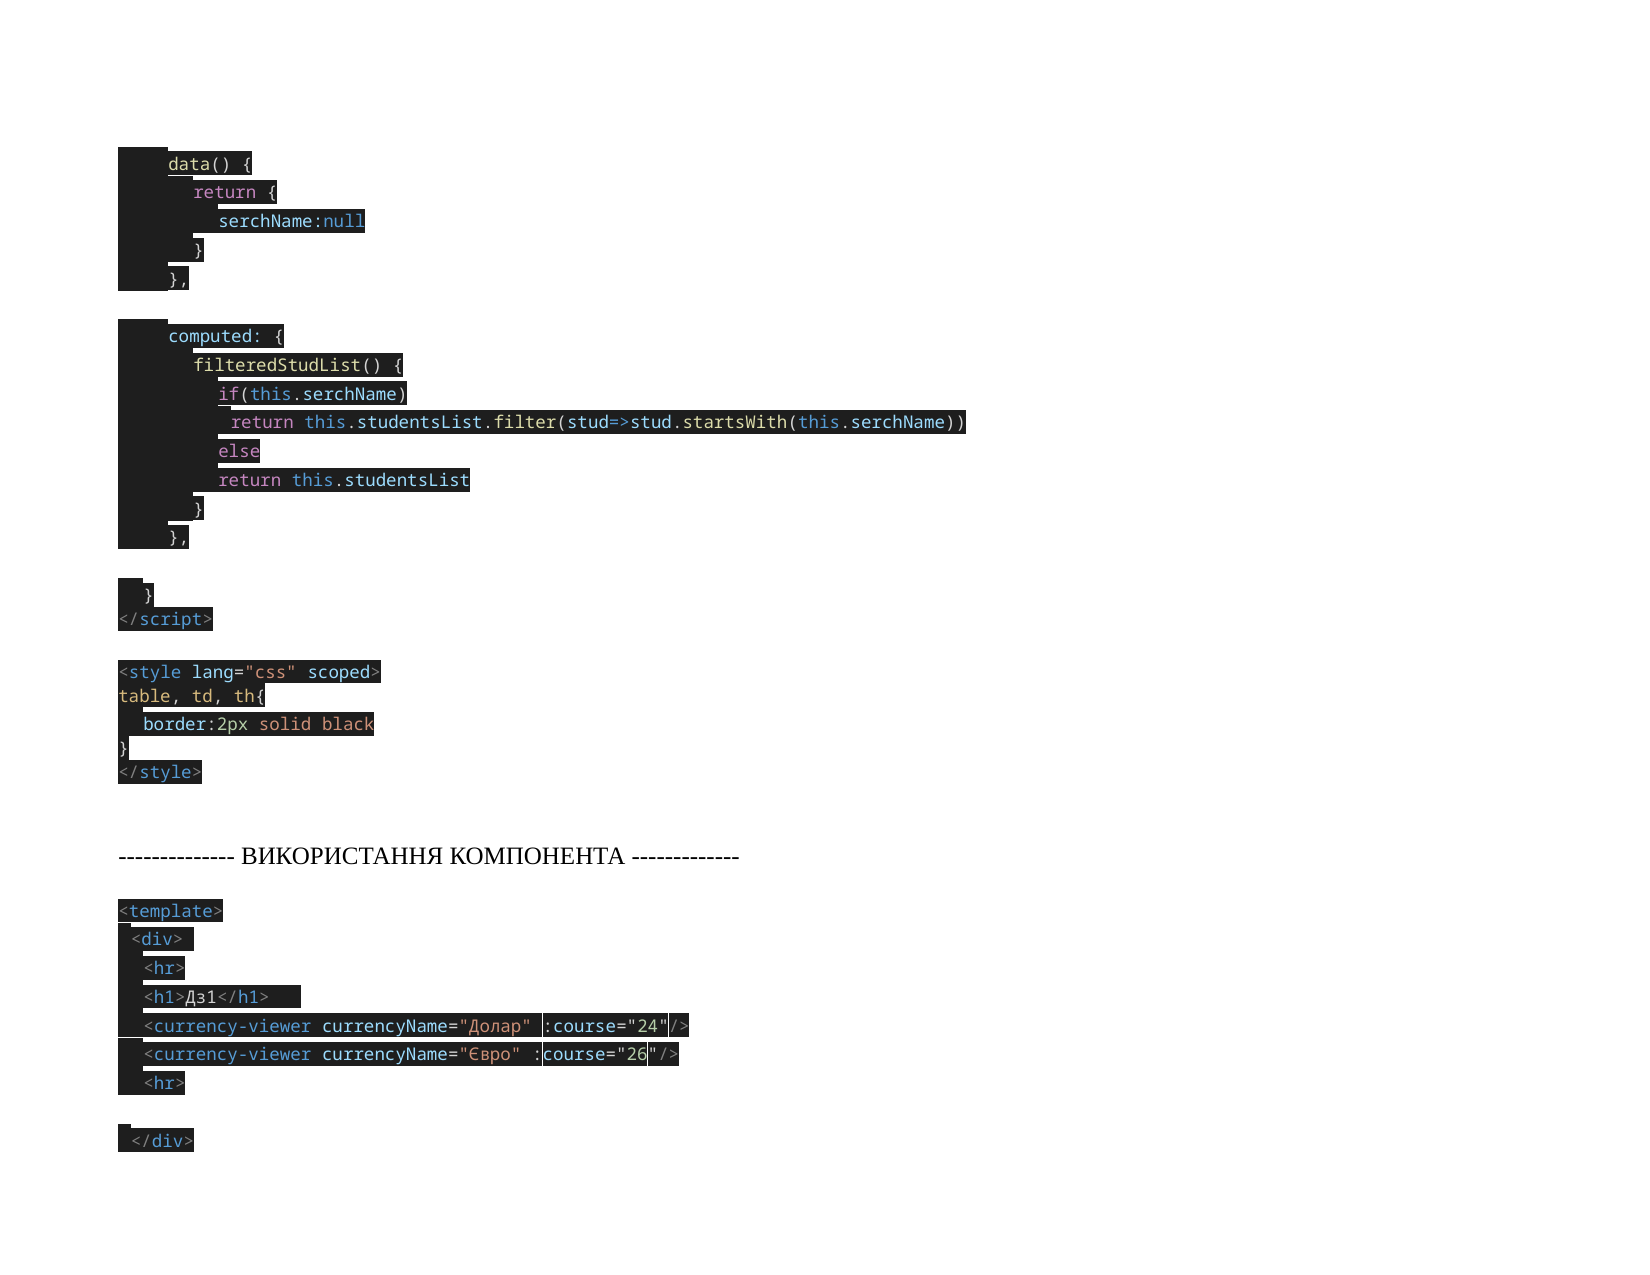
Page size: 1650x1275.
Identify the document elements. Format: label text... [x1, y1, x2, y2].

text computed: { [118, 319, 1532, 348]
text <style lang="css" scoped> [118, 659, 1532, 683]
text return this.studentsList.filter(stud=>stud.startsWith(this.serchName)) [118, 406, 1532, 434]
text border:2px solid black [118, 707, 1532, 736]
text <currency-viewer currencyName="Євро" :course="26"/> [118, 1037, 1532, 1066]
text filteredStudList() { [118, 348, 1532, 377]
text </style> [118, 760, 1532, 784]
text -------------- ВИКОРИСТАННЯ КОМПОНЕНТА ------------- [118, 841, 1532, 870]
text } [118, 578, 1532, 607]
text serchName:null [118, 204, 1532, 233]
text <div> [118, 922, 1532, 951]
text else [118, 434, 1532, 463]
text </script> [118, 607, 1532, 631]
text return this.studentsList [118, 463, 1532, 492]
text } [118, 233, 1532, 262]
text </div> [118, 1124, 1532, 1152]
text data() { [118, 147, 1532, 176]
text } [118, 492, 1532, 521]
text }, [118, 262, 1532, 291]
text <hr> [118, 951, 1532, 980]
text <currency-viewer currencyName="Долар" :course="24"/> [118, 1009, 1532, 1037]
text if(this.serchName) [118, 377, 1532, 406]
text <hr> [118, 1066, 1532, 1095]
text table, td, th{ [118, 683, 1532, 707]
text return { [118, 176, 1532, 204]
text } [118, 736, 1532, 760]
text }, [118, 521, 1532, 549]
text <h1>Дз1</h1> [118, 980, 1532, 1009]
text <template> [118, 899, 1532, 922]
